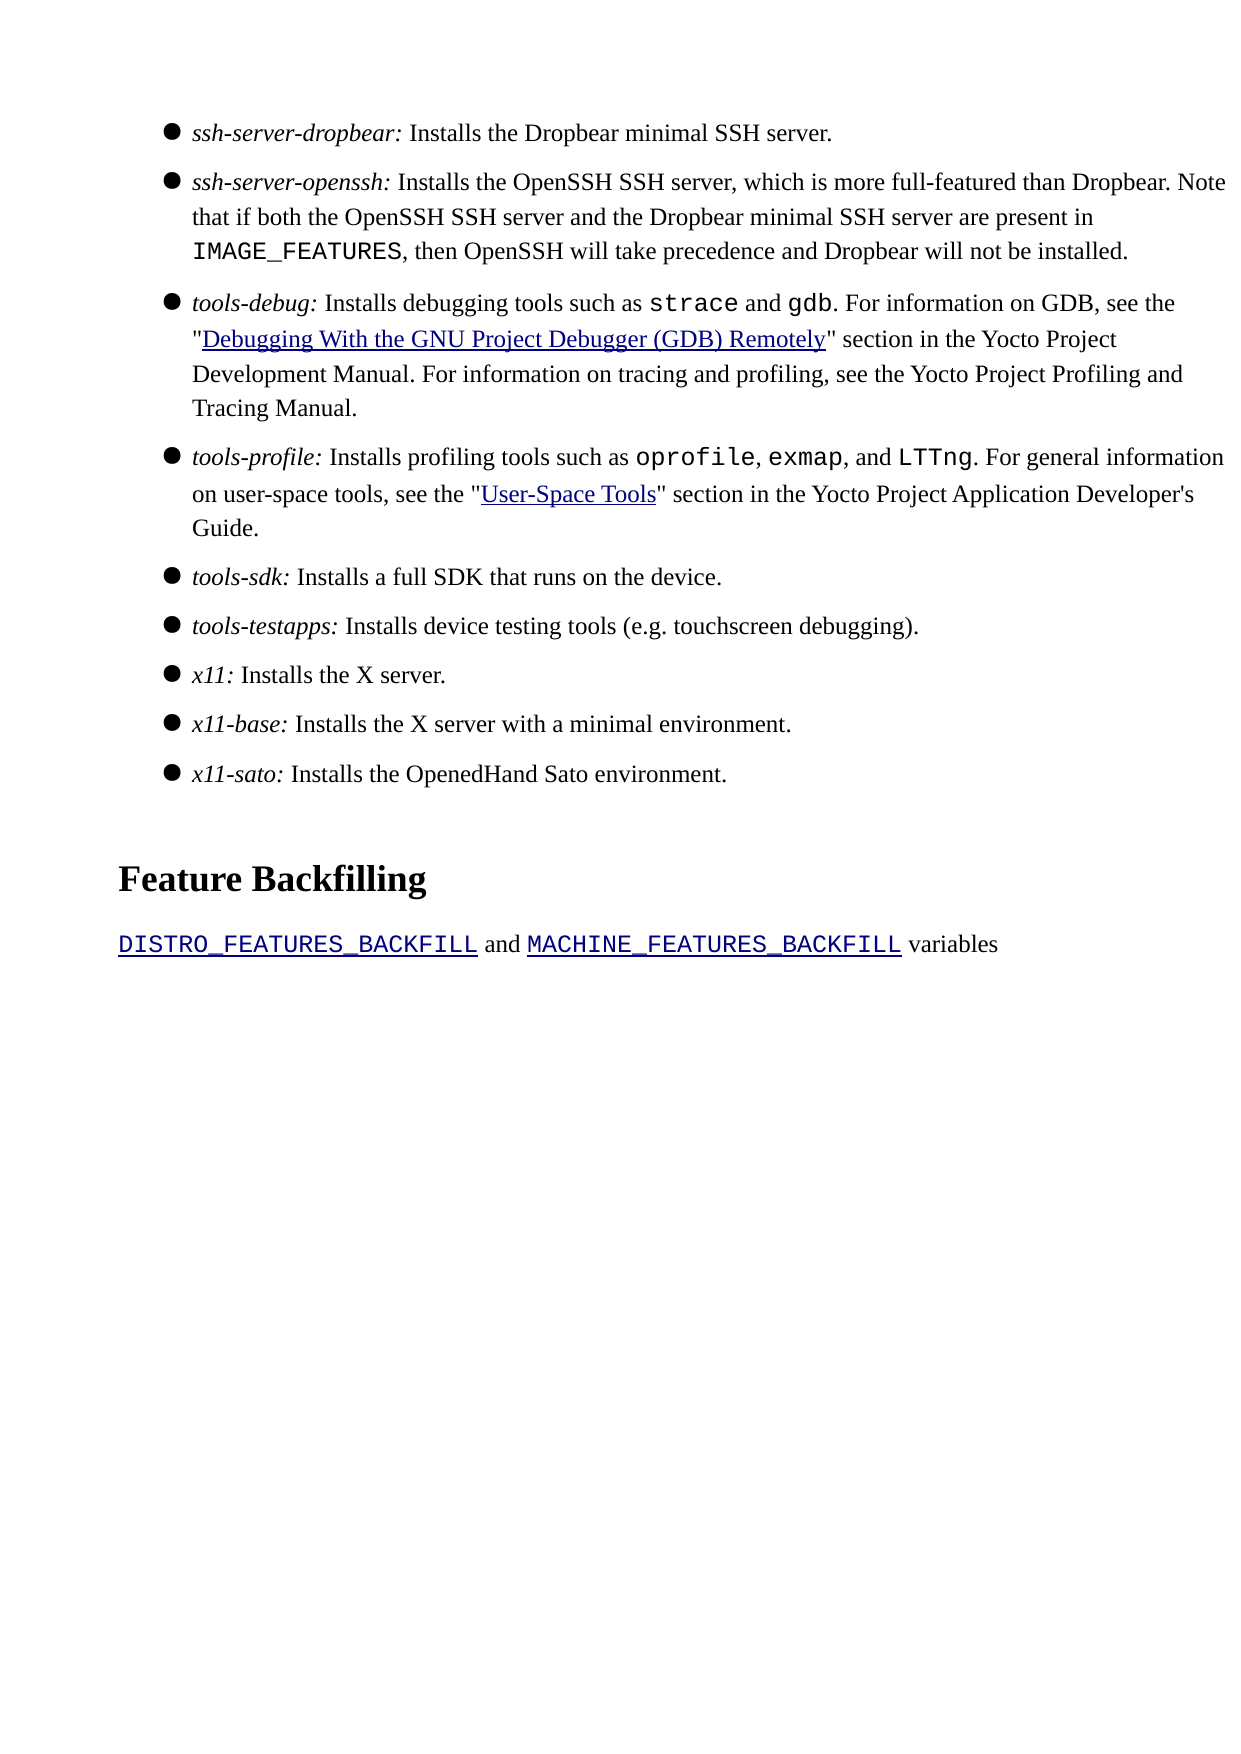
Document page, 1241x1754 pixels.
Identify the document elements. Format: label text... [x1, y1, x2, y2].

list x11-base: Installs the X server with a minimal environment. [162, 709, 1240, 738]
list x11-sato: Installs the OpenedHand Sato environment. [162, 759, 1240, 787]
list x11: Installs the X server. [162, 661, 1240, 689]
list tools-profile: Installs profiling tools such as oprofile, exmap, and LTTng. For general information on user-space tools, see the "User-Space Tools" section in the Yocto Project Application Developer's Guide. [162, 442, 1240, 542]
subtitle Feature Backfilling [118, 857, 1240, 900]
list tools-testapps: Installs device testing tools (e.g. touchscreen debugging). [162, 611, 1240, 640]
text DISTRO_FEATURES_BACKFILL and MACHINE_FEATURES_BACKFILL variables [118, 929, 1240, 960]
list tools-debug: Installs debugging tools such as strace and gdb. For information on GDB, see the "Debugging With the GNU Project Debugger (GDB) Remotely" section in the Yocto Project Development Manual. For information on tracing and profiling, see the Yocto Project Profiling and Tracing Manual. [162, 288, 1240, 422]
list ssh-server-openssh: Installs the OpenSSH SSH server, which is more full-featured than Dropbear. Note that if both the OpenSSH SSH server and the Dropbear minimal SSH server are present in IMAGE_FEATURES, then OpenSSH will take precedence and Dropbear will not be installed. [162, 167, 1240, 267]
list tools-sdk: Installs a full SDK that runs on the device. [162, 562, 1240, 591]
list ssh-server-dropbear: Installs the Dropbear minimal SSH server. [162, 118, 1240, 147]
